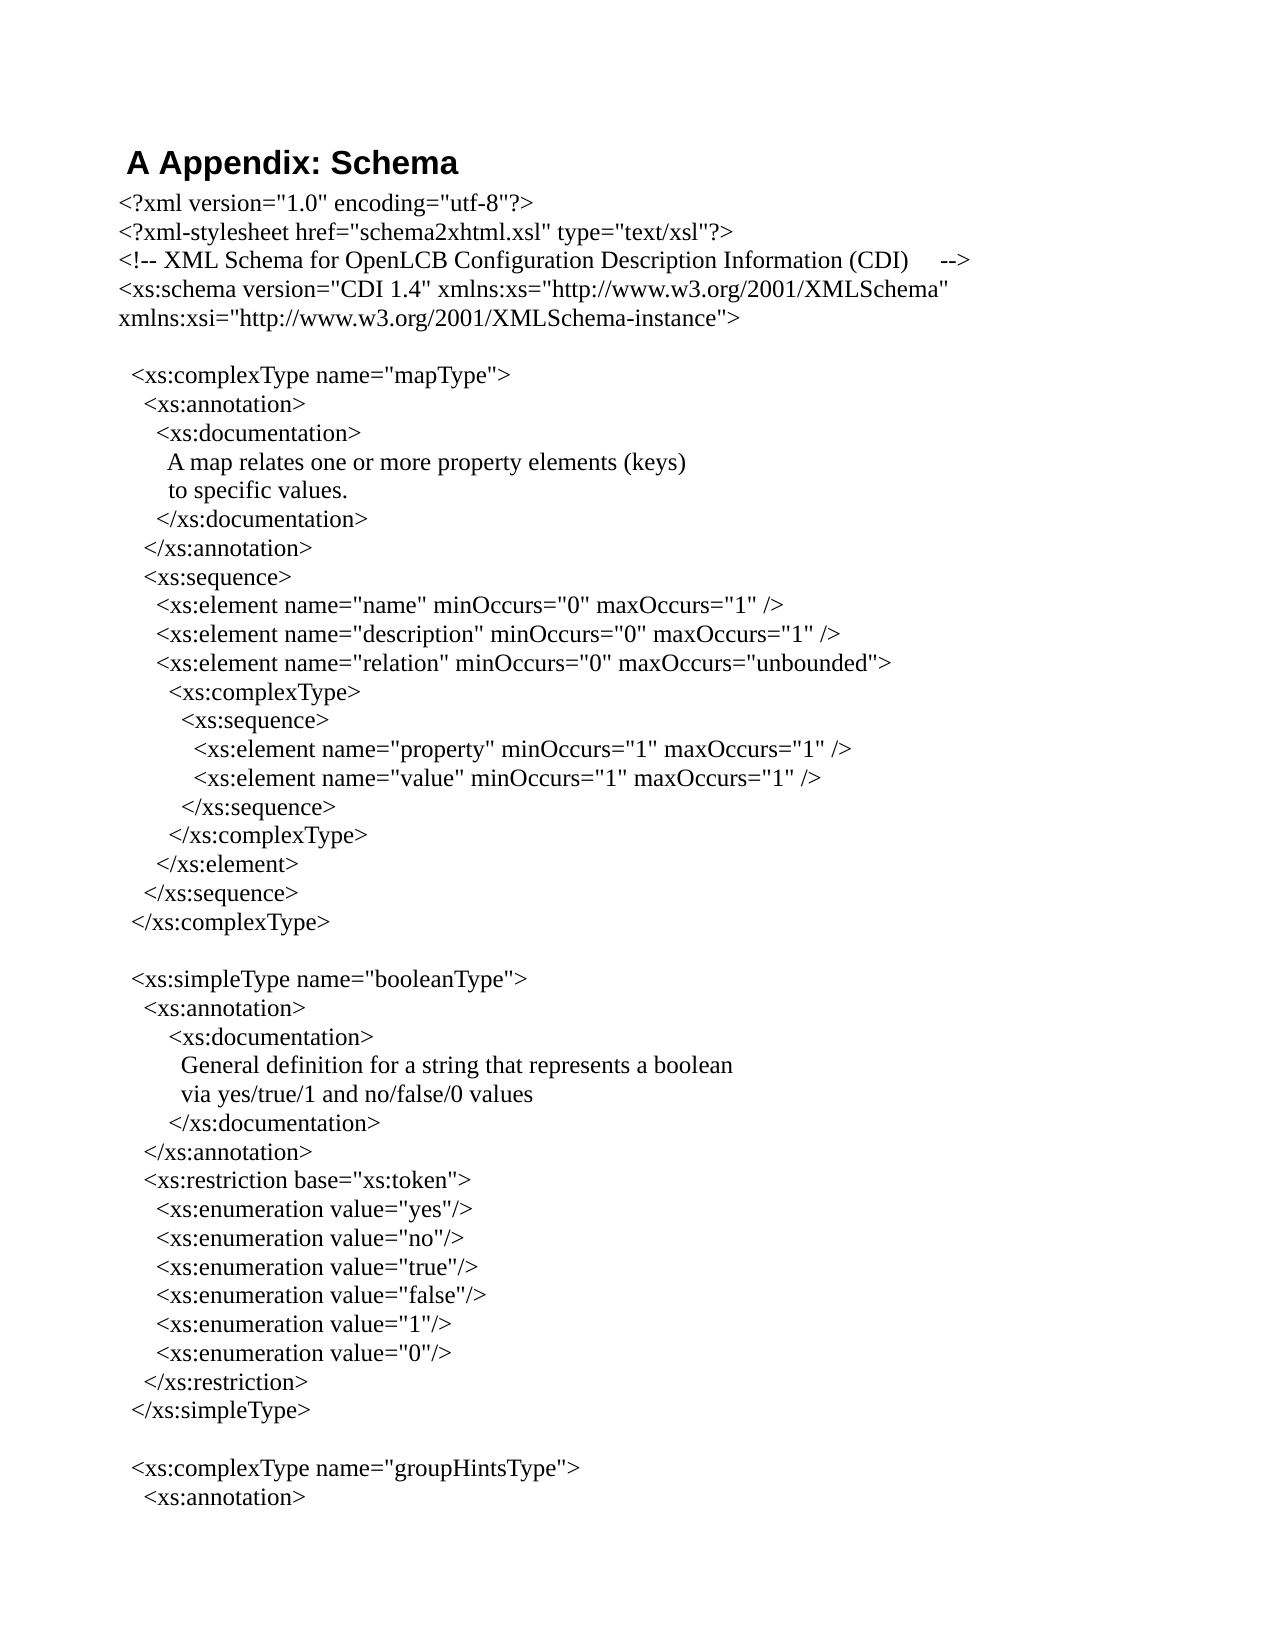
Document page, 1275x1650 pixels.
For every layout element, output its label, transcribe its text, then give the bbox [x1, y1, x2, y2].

text </xs:complexType> [118, 907, 1157, 935]
text </xs:simpleType> [118, 1395, 1157, 1424]
text </xs:sequence> [118, 792, 1157, 820]
text <xs:element name="relation" minOccurs="0" maxOccurs="unbounded"> [118, 648, 1157, 677]
text <xs:complexType name="groupHintsType"> [118, 1453, 1157, 1482]
text </xs:documentation> [118, 1108, 1157, 1137]
text <xs:schema version="CDI 1.4" xmlns:xs="http://www.w3.org/2001/XMLSchema" xmlns:xsi="http://www.w3.org/2001/XMLSchema-instance"> [118, 274, 1157, 332]
text </xs:element> [118, 849, 1157, 878]
text <xs:sequence> [118, 705, 1157, 734]
text <xs:annotation> [118, 389, 1157, 418]
text <xs:enumeration value="no"/> [118, 1223, 1157, 1252]
text <xs:enumeration value="false"/> [118, 1280, 1157, 1309]
text <xs:annotation> [118, 993, 1157, 1022]
text </xs:annotation> [118, 533, 1157, 562]
text <xs:element name="value" minOccurs="1" maxOccurs="1" /> [118, 763, 1157, 792]
subtitle Appendix: Schema [118, 143, 1157, 182]
text </xs:documentation> [118, 504, 1157, 533]
text <xs:annotation> [118, 1482, 1157, 1510]
text <xs:sequence> [118, 562, 1157, 590]
text A map relates one or more property elements (keys) [118, 447, 1157, 475]
text to specific values. [118, 475, 1157, 504]
text </xs:sequence> [118, 878, 1157, 907]
text General definition for a string that represents a boolean [118, 1050, 1157, 1079]
text <xs:complexType name="mapType"> [118, 360, 1157, 389]
text </xs:restriction> [118, 1367, 1157, 1395]
text <?xml-stylesheet href="schema2xhtml.xsl" type="text/xsl"?> [118, 217, 1157, 245]
text <xs:enumeration value="true"/> [118, 1252, 1157, 1280]
text </xs:complexType> [118, 820, 1157, 849]
text via yes/true/1 and no/false/0 values [118, 1079, 1157, 1108]
text <xs:restriction base="xs:token"> [118, 1165, 1157, 1194]
text <xs:enumeration value="0"/> [118, 1338, 1157, 1367]
text <xs:element name="name" minOccurs="0" maxOccurs="1" /> [118, 590, 1157, 619]
text <xs:element name="property" minOccurs="1" maxOccurs="1" /> [118, 734, 1157, 763]
text <xs:documentation> [118, 418, 1157, 447]
text <?xml version="1.0" encoding="utf-8"?> [118, 188, 1157, 217]
text </xs:annotation> [118, 1137, 1157, 1165]
text <xs:enumeration value="1"/> [118, 1309, 1157, 1338]
text <!-- XML Schema for OpenLCB Configuration Description Information (CDI) --> [118, 245, 1157, 274]
text <xs:enumeration value="yes"/> [118, 1194, 1157, 1223]
text <xs:element name="description" minOccurs="0" maxOccurs="1" /> [118, 619, 1157, 648]
text <xs:simpleType name="booleanType"> [118, 964, 1157, 993]
text <xs:complexType> [118, 677, 1157, 705]
text <xs:documentation> [118, 1022, 1157, 1050]
